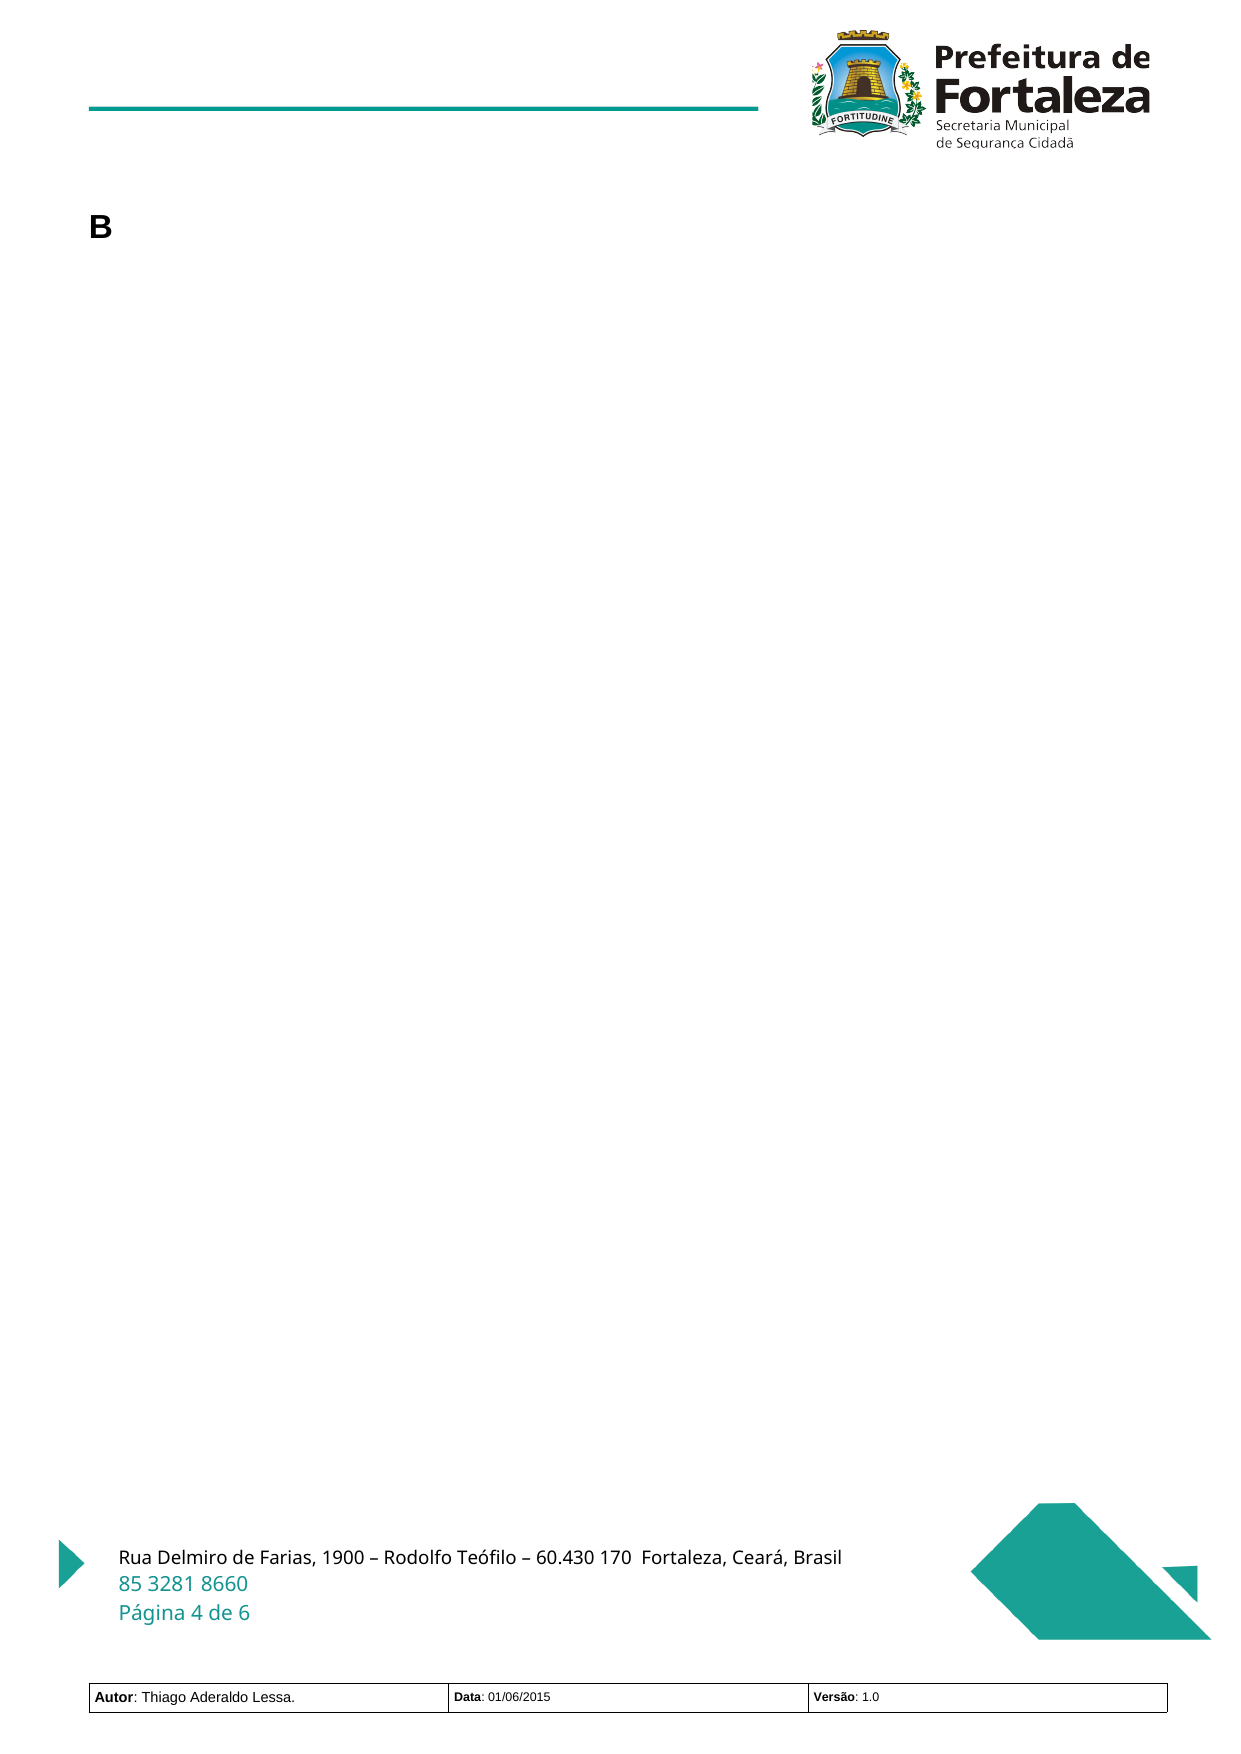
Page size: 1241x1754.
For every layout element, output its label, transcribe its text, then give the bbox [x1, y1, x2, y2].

picture [58, 1467, 1240, 1668]
picture [812, 30, 1150, 149]
subtitle B [89, 207, 1167, 245]
picture [88, 106, 759, 111]
